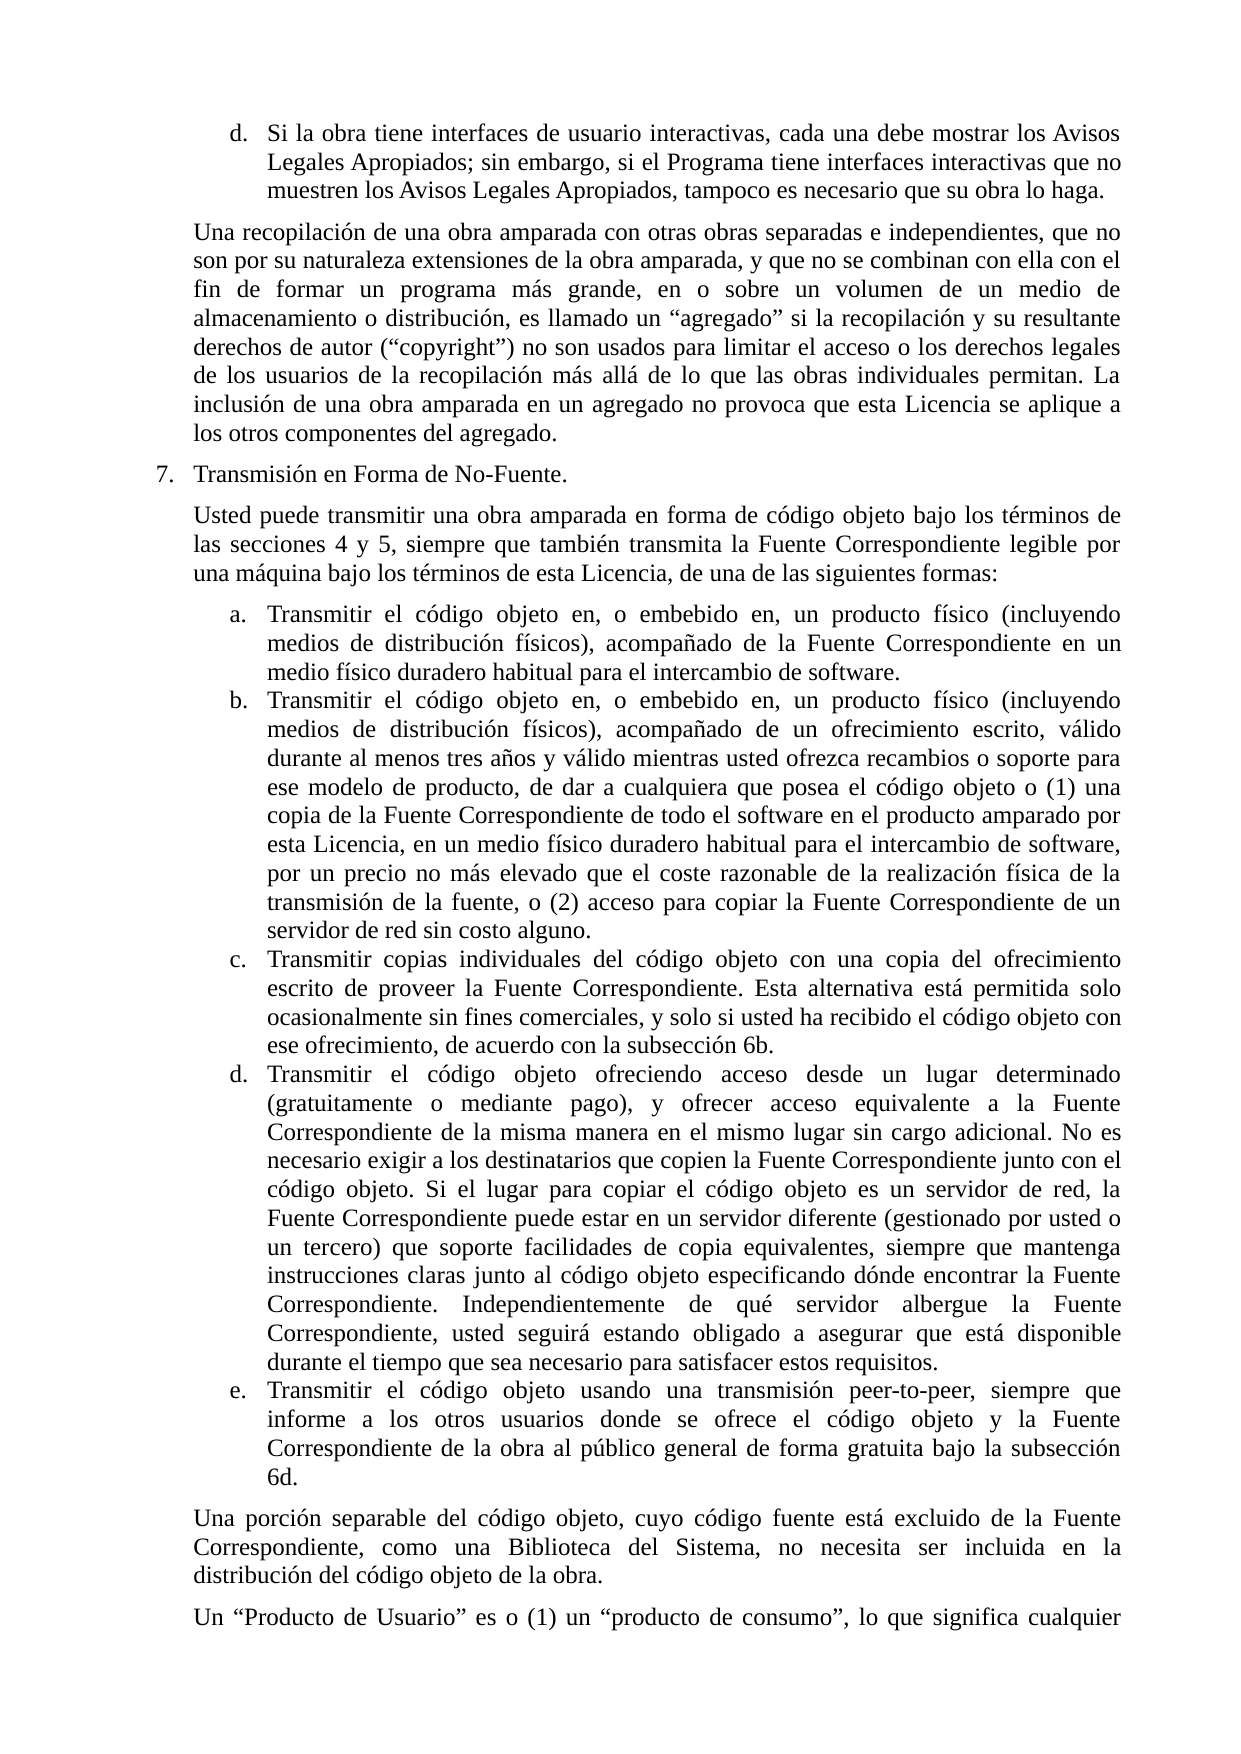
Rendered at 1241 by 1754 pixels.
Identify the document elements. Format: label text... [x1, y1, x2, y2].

list Transmitir copias individuales del código objeto con una copia del ofrecimiento escrito de proveer la Fuente Correspondiente. Esta alternativa está permitida solo ocasionalmente sin fines comerciales, y solo si usted ha recibido el código objeto con ese ofrecimiento, de acuerdo con la subsección 6b. [229, 944, 1122, 1059]
list Transmitir el código objeto en, o embebido en, un producto físico (incluyendo medios de distribución físicos), acompañado de la Fuente Correspondiente en un medio físico duradero habitual para el intercambio de software. [229, 599, 1122, 686]
list Una recopilación de una obra amparada con otras obras separadas e independientes, que no son por su naturaleza extensiones de la obra amparada, y que no se combinan con ella con el fin de formar un programa más grande, en o sobre un volumen de un medio de almacenamiento o distribución, es llamado un “agregado” si la recopilación y su resultante derechos de autor (“copyright”) no son usados para limitar el acceso o los derechos legales de los usuarios de la recopilación más allá de lo que las obras individuales permitan. La inclusión de una obra amparada en un agregado no provoca que esta Licencia se aplique a los otros componentes del agregado. [156, 217, 1122, 447]
list Transmisión en Forma de No-Fuente. [156, 459, 1122, 488]
list Si la obra tiene interfaces de usuario interactivas, cada una debe mostrar los Avisos Legales Apropiados; sin embargo, si el Programa tiene interfaces interactivas que no muestren los Avisos Legales Apropiados, tampoco es necesario que su obra lo haga. [229, 118, 1122, 204]
list Una porción separable del código objeto, cuyo código fuente está excluido de la Fuente Correspondiente, como una Biblioteca del Sistema, no necesita ser incluida en la distribución del código objeto de la obra. [156, 1503, 1122, 1589]
list Un “Producto de Usuario” es o (1) un “producto de consumo”, lo que significa cualquier [156, 1602, 1122, 1631]
list Transmitir el código objeto ofreciendo acceso desde un lugar determinado (gratuitamente o mediante pago), y ofrecer acceso equivalente a la Fuente Correspondiente de la misma manera en el mismo lugar sin cargo adicional. No es necesario exigir a los destinatarios que copien la Fuente Correspondiente junto con el código objeto. Si el lugar para copiar el código objeto es un servidor de red, la Fuente Correspondiente puede estar en un servidor diferente (gestionado por usted o un tercero) que soporte facilidades de copia equivalentes, siempre que mantenga instrucciones claras junto al código objeto especificando dónde encontrar la Fuente Correspondiente. Independientemente de qué servidor albergue la Fuente Correspondiente, usted seguirá estando obligado a asegurar que está disponible durante el tiempo que sea necesario para satisfacer estos requisitos. [229, 1059, 1122, 1376]
list Transmitir el código objeto usando una transmisión peer-to-peer, siempre que informe a los otros usuarios donde se ofrece el código objeto y la Fuente Correspondiente de la obra al público general de forma gratuita bajo la subsección 6d. [229, 1376, 1122, 1491]
list Usted puede transmitir una obra amparada en forma de código objeto bajo los términos de las secciones 4 y 5, siempre que también transmita la Fuente Correspondiente legible por una máquina bajo los términos de esta Licencia, de una de las siguientes formas: [156, 501, 1122, 587]
list Transmitir el código objeto en, o embebido en, un producto físico (incluyendo medios de distribución físicos), acompañado de un ofrecimiento escrito, válido durante al menos tres años y válido mientras usted ofrezca recambios o soporte para ese modelo de producto, de dar a cualquiera que posea el código objeto o (1) una copia de la Fuente Correspondiente de todo el software en el producto amparado por esta Licencia, en un medio físico duradero habitual para el intercambio de software, por un precio no más elevado que el coste razonable de la realización física de la transmisión de la fuente, o (2) acceso para copiar la Fuente Correspondiente de un servidor de red sin costo alguno. [229, 686, 1122, 944]
